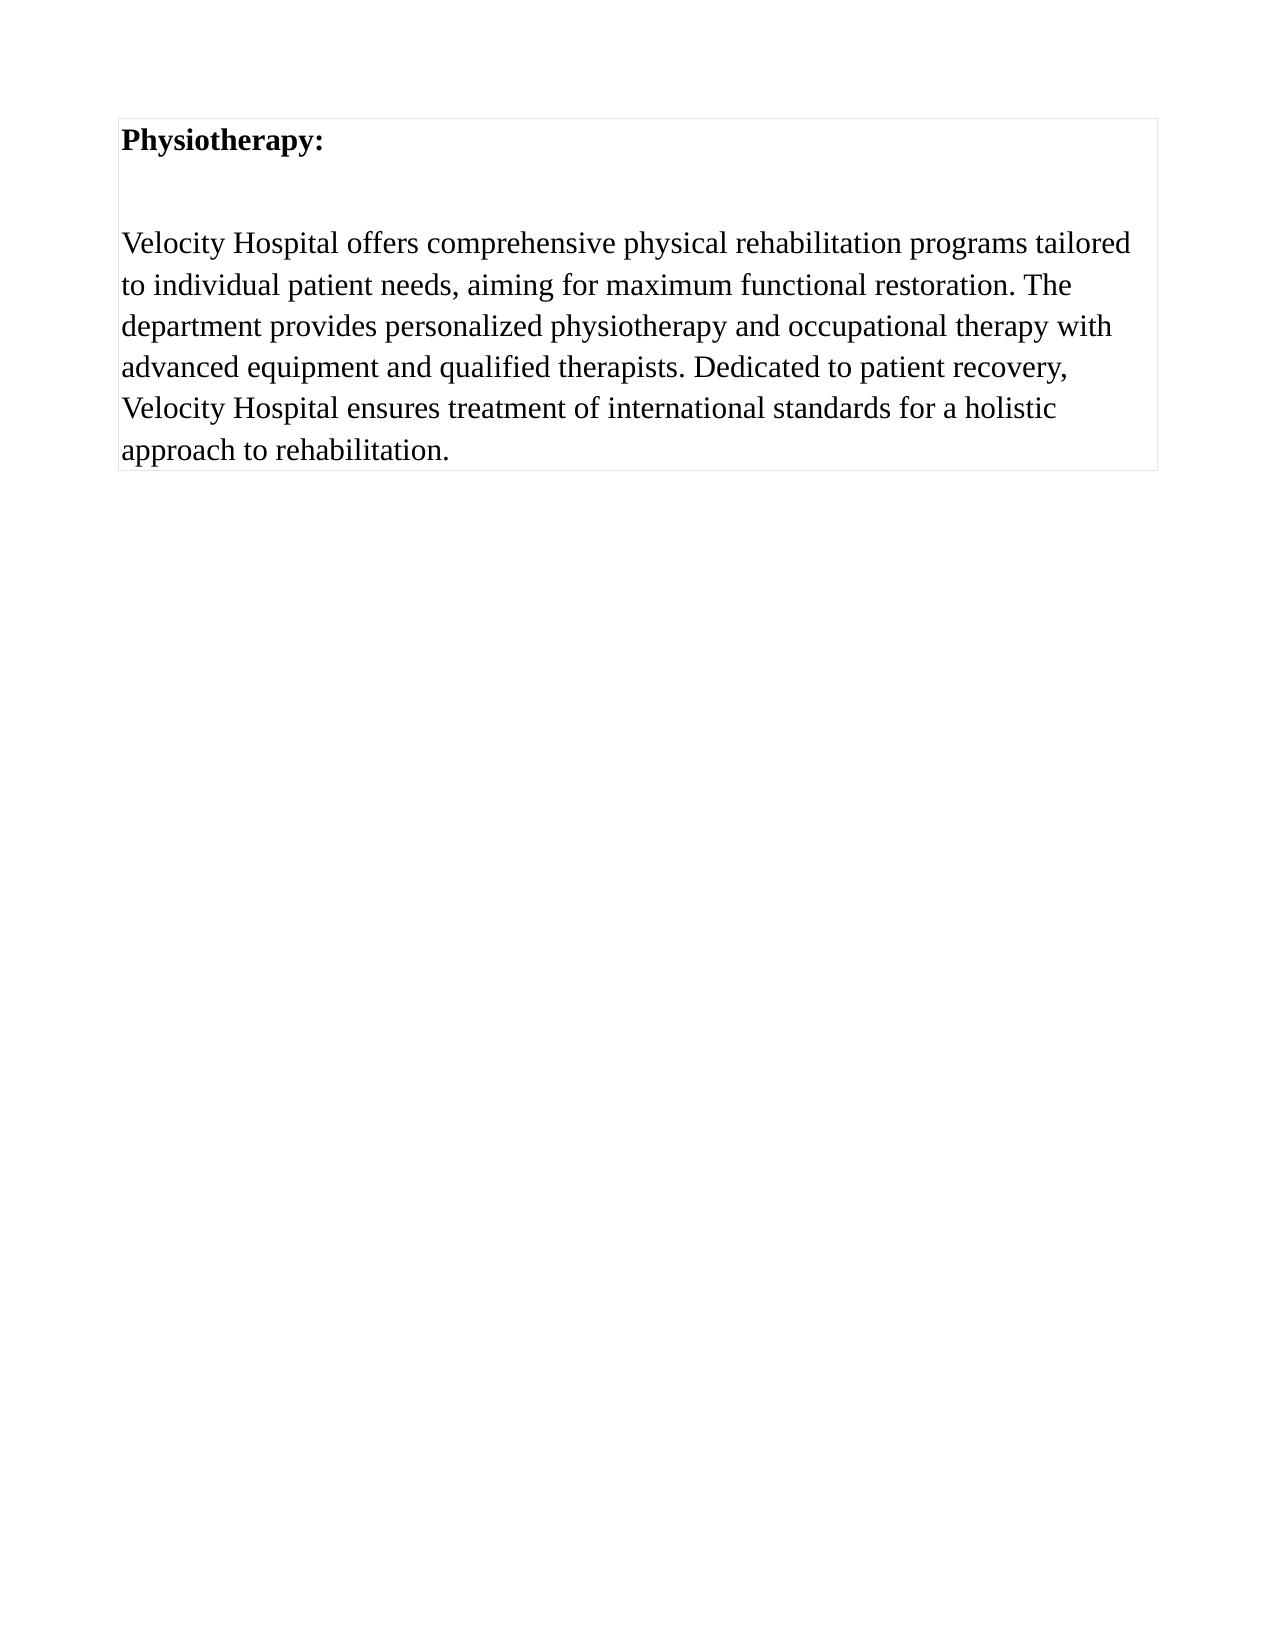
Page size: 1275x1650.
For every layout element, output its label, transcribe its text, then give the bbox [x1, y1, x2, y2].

text Velocity Hospital offers comprehensive physical rehabilitation programs tailored to individual patient needs, aiming for maximum functional restoration. The department provides personalized physiotherapy and occupational therapy with advanced equipment and qualified therapists. Dedicated to patient recovery, Velocity Hospital ensures treatment of international standards for a holistic approach to rehabilitation. [119, 222, 1157, 470]
text Physiotherapy: [119, 119, 1157, 157]
